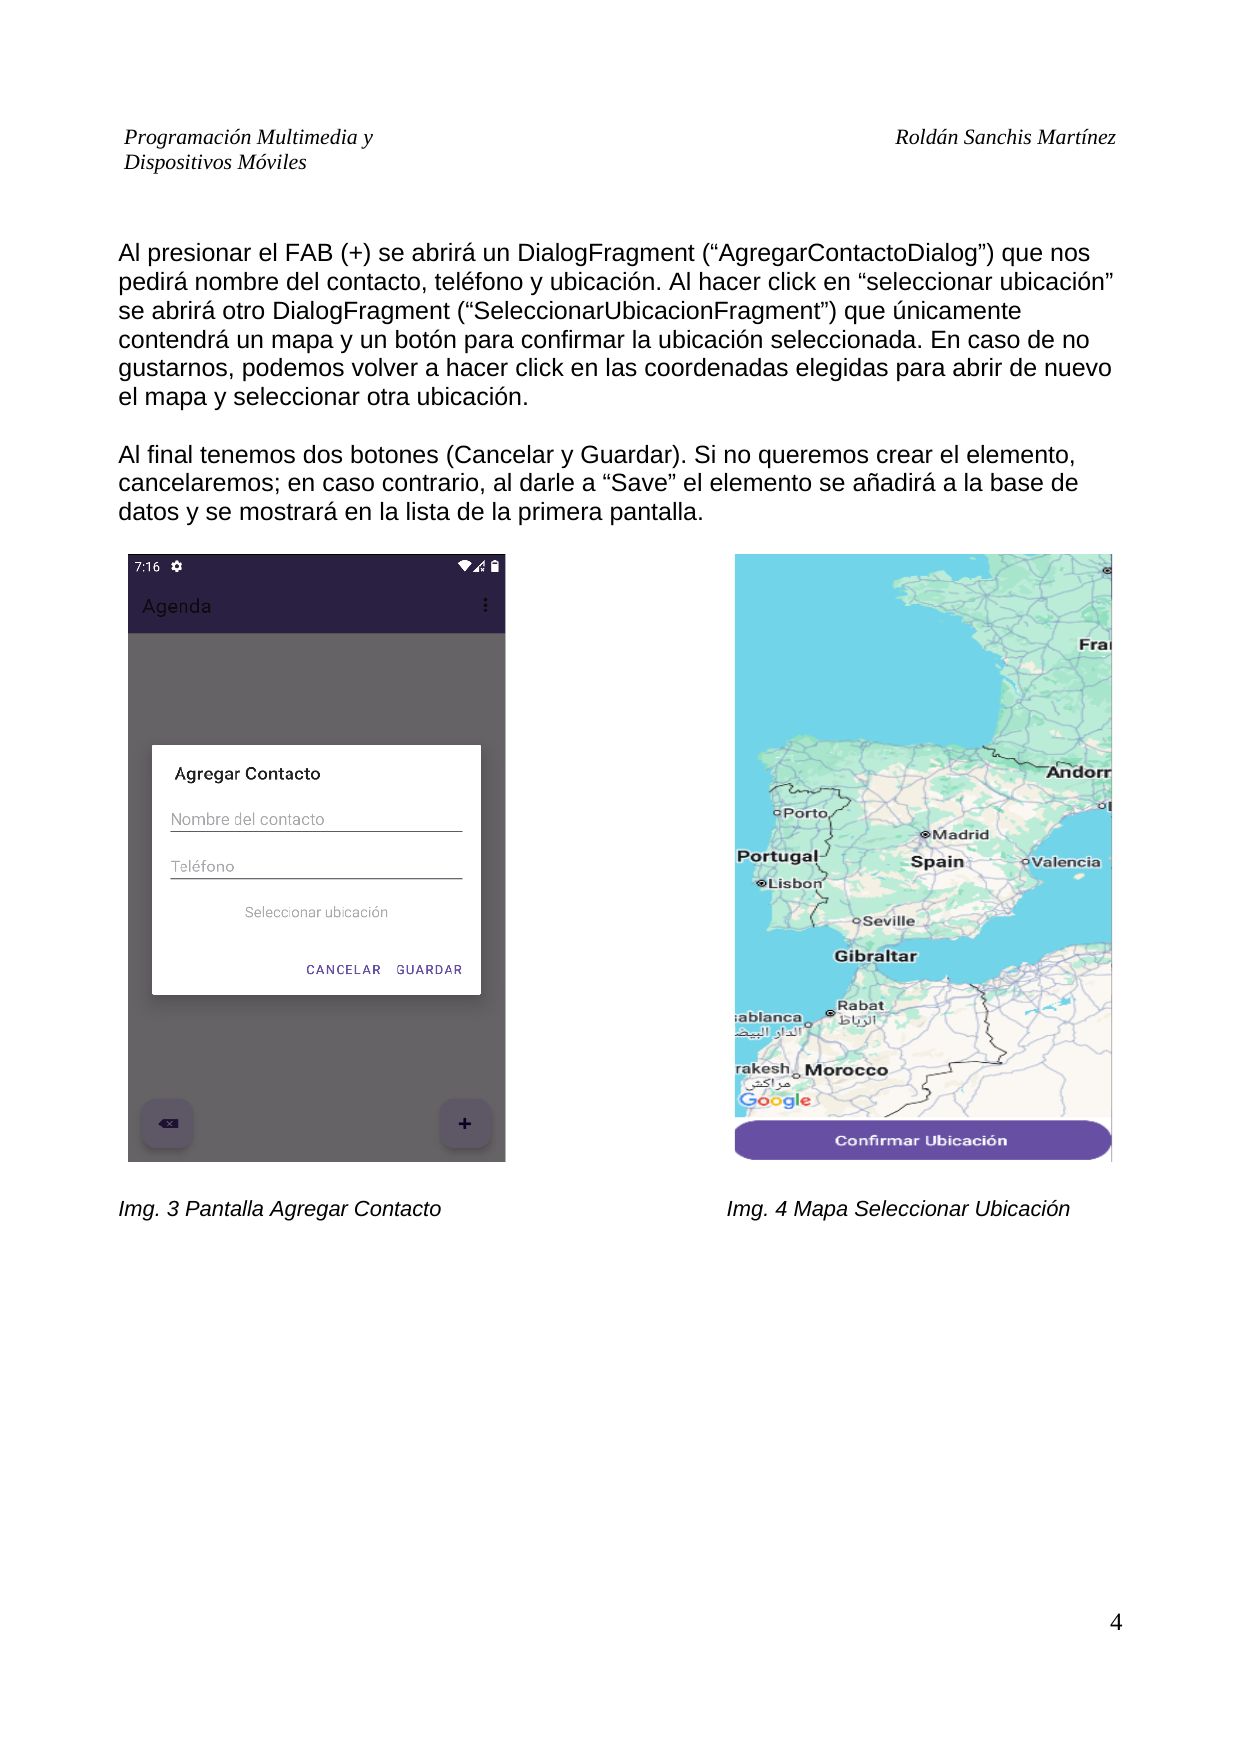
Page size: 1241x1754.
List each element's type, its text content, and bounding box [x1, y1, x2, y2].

picture [128, 554, 506, 1162]
picture [734, 554, 1113, 1162]
text Al presionar el FAB (+) se abrirá un DialogFragment (“AgregarContactoDialog”) que nos pedirá nombre del contacto, teléfono y ubicación. Al hacer click en “seleccionar ubicación” se abrirá otro DialogFragment (“SeleccionarUbicacionFragment”) que únicamente contendrá un mapa y un botón para confirmar la ubicación seleccionada. En caso de no gustarnos, podemos volver a hacer click en las coordenadas elegidas para abrir de nuevo el mapa y seleccionar otra ubicación. Al final tenemos dos botones (Cancelar y Guardar). Si no queremos crear el elemento, cancelaremos; en caso contrario, al darle a “Save” el elemento se añadirá a la base de datos y se mostrará en la lista de la primera pantalla. [118, 238, 1122, 526]
text Img. 3 Pantalla Agregar Contacto Img. 4 Mapa Seleccionar Ubicación [118, 1196, 1122, 1221]
